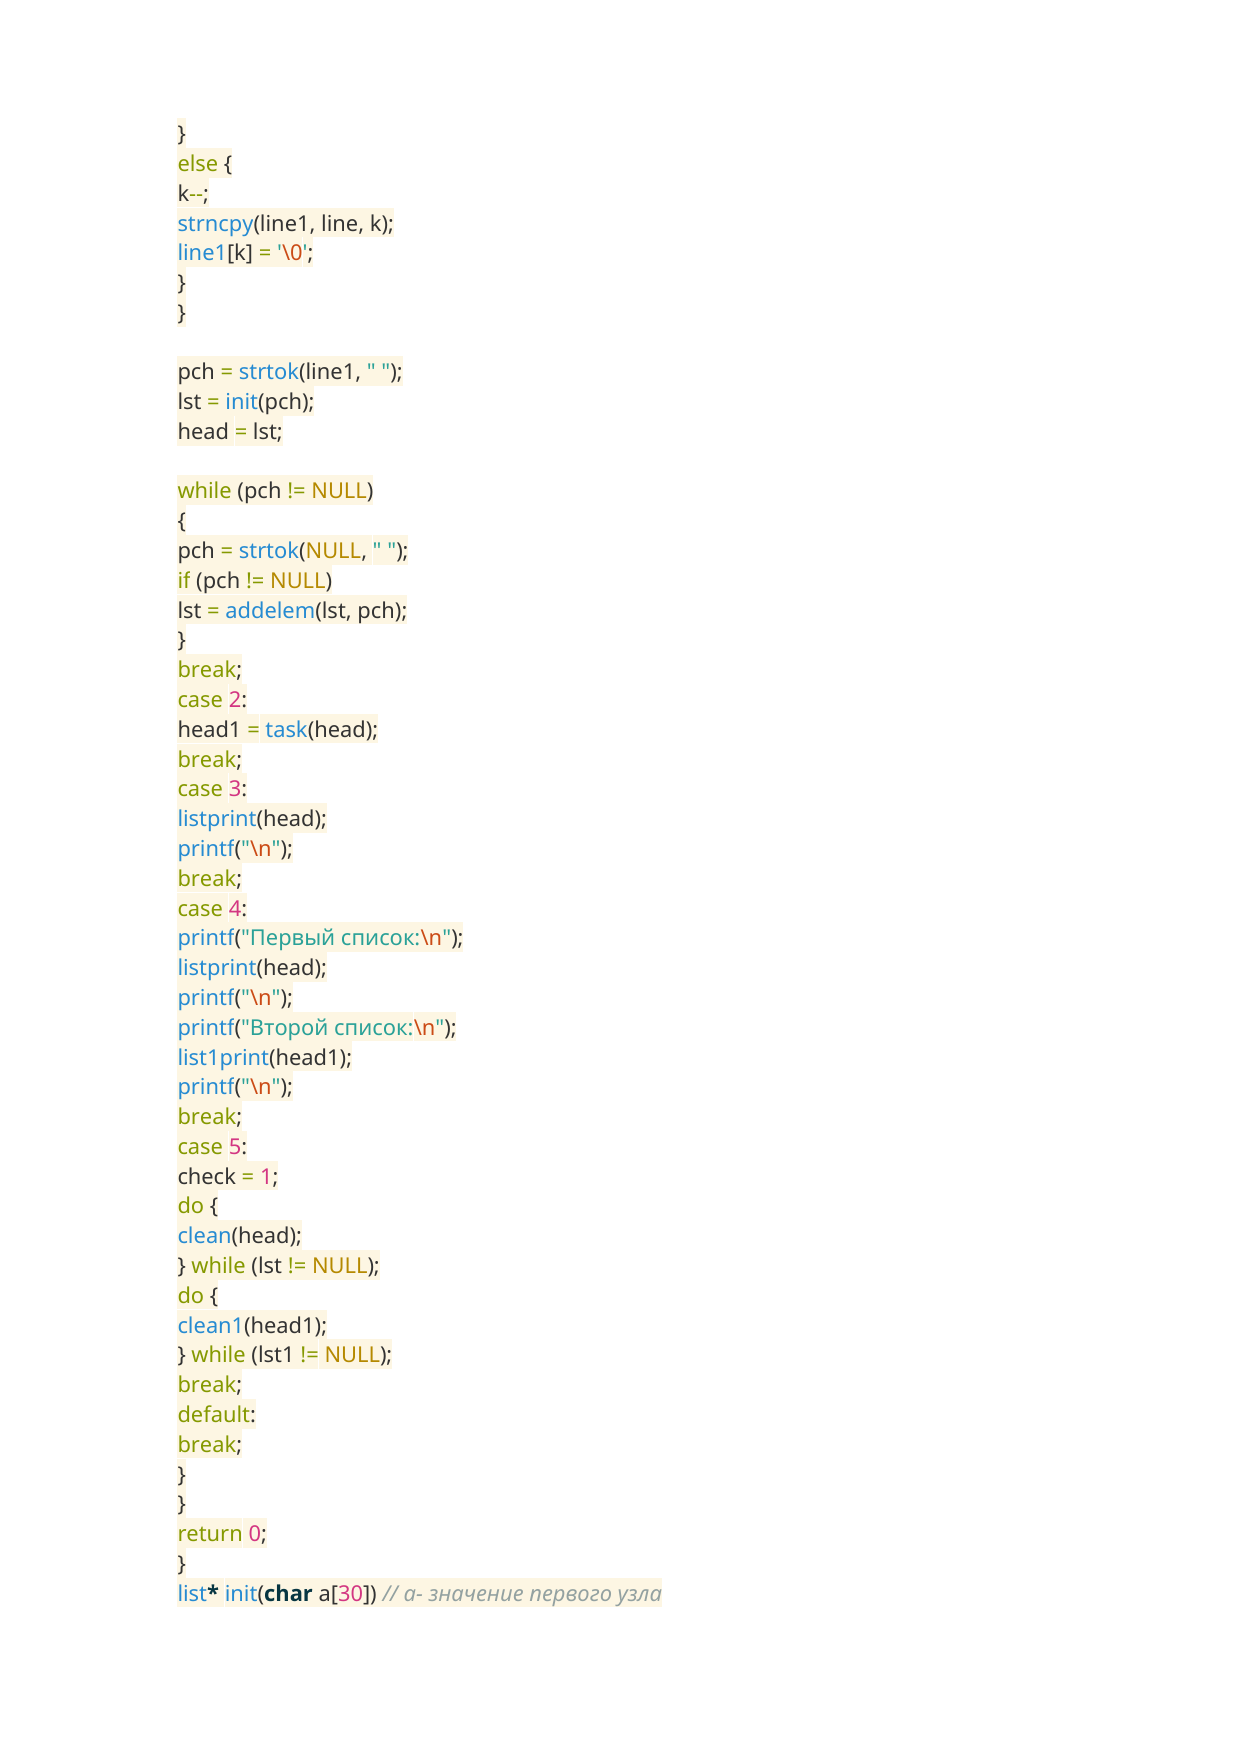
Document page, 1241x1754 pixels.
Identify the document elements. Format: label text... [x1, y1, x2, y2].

text printf("\n"); [177, 833, 1152, 863]
text break; [177, 1369, 1152, 1399]
text if (pch != NULL) [177, 565, 1152, 594]
text break; [177, 1101, 1152, 1131]
text case 4: [177, 892, 1152, 922]
text list* init(char a[30]) // а- значение первого узла [177, 1578, 1152, 1607]
text else { [177, 148, 1152, 178]
text head = lst; [177, 416, 1152, 446]
text lst = addelem(lst, pch); [177, 594, 1152, 624]
text printf("Второй список:\n"); [177, 1012, 1152, 1041]
text printf("Первый список:\n"); [177, 922, 1152, 952]
text case 2: [177, 684, 1152, 714]
text strncpy(line1, line, k); [177, 207, 1152, 237]
text } [177, 1458, 1152, 1488]
text list1print(head1); [177, 1041, 1152, 1071]
text line1[k] = '\0'; [177, 237, 1152, 267]
text do { [177, 1280, 1152, 1309]
text clean1(head1); [177, 1309, 1152, 1339]
text do { [177, 1190, 1152, 1220]
text break; [177, 1429, 1152, 1458]
text while (pch != NULL) [177, 475, 1152, 505]
text clean(head); [177, 1220, 1152, 1250]
text k--; [177, 178, 1152, 207]
text } [177, 1548, 1152, 1578]
text } while (lst1 != NULL); [177, 1339, 1152, 1369]
text check = 1; [177, 1161, 1152, 1190]
text } while (lst != NULL); [177, 1250, 1152, 1280]
text } [177, 118, 1152, 148]
text lst = init(pch); [177, 386, 1152, 416]
text listprint(head); [177, 952, 1152, 982]
text { [177, 505, 1152, 535]
text pch = strtok(line1, " "); [177, 356, 1152, 386]
text head1 = task(head); [177, 714, 1152, 743]
text pch = strtok(NULL, " "); [177, 535, 1152, 565]
text return 0; [177, 1518, 1152, 1548]
text printf("\n"); [177, 1071, 1152, 1101]
text } [177, 624, 1152, 654]
text case 5: [177, 1131, 1152, 1161]
text break; [177, 654, 1152, 684]
text break; [177, 863, 1152, 892]
text } [177, 297, 1152, 327]
text printf("\n"); [177, 982, 1152, 1012]
text break; [177, 743, 1152, 773]
text } [177, 267, 1152, 297]
text default: [177, 1399, 1152, 1429]
text } [177, 1488, 1152, 1518]
text case 3: [177, 773, 1152, 803]
text listprint(head); [177, 803, 1152, 833]
